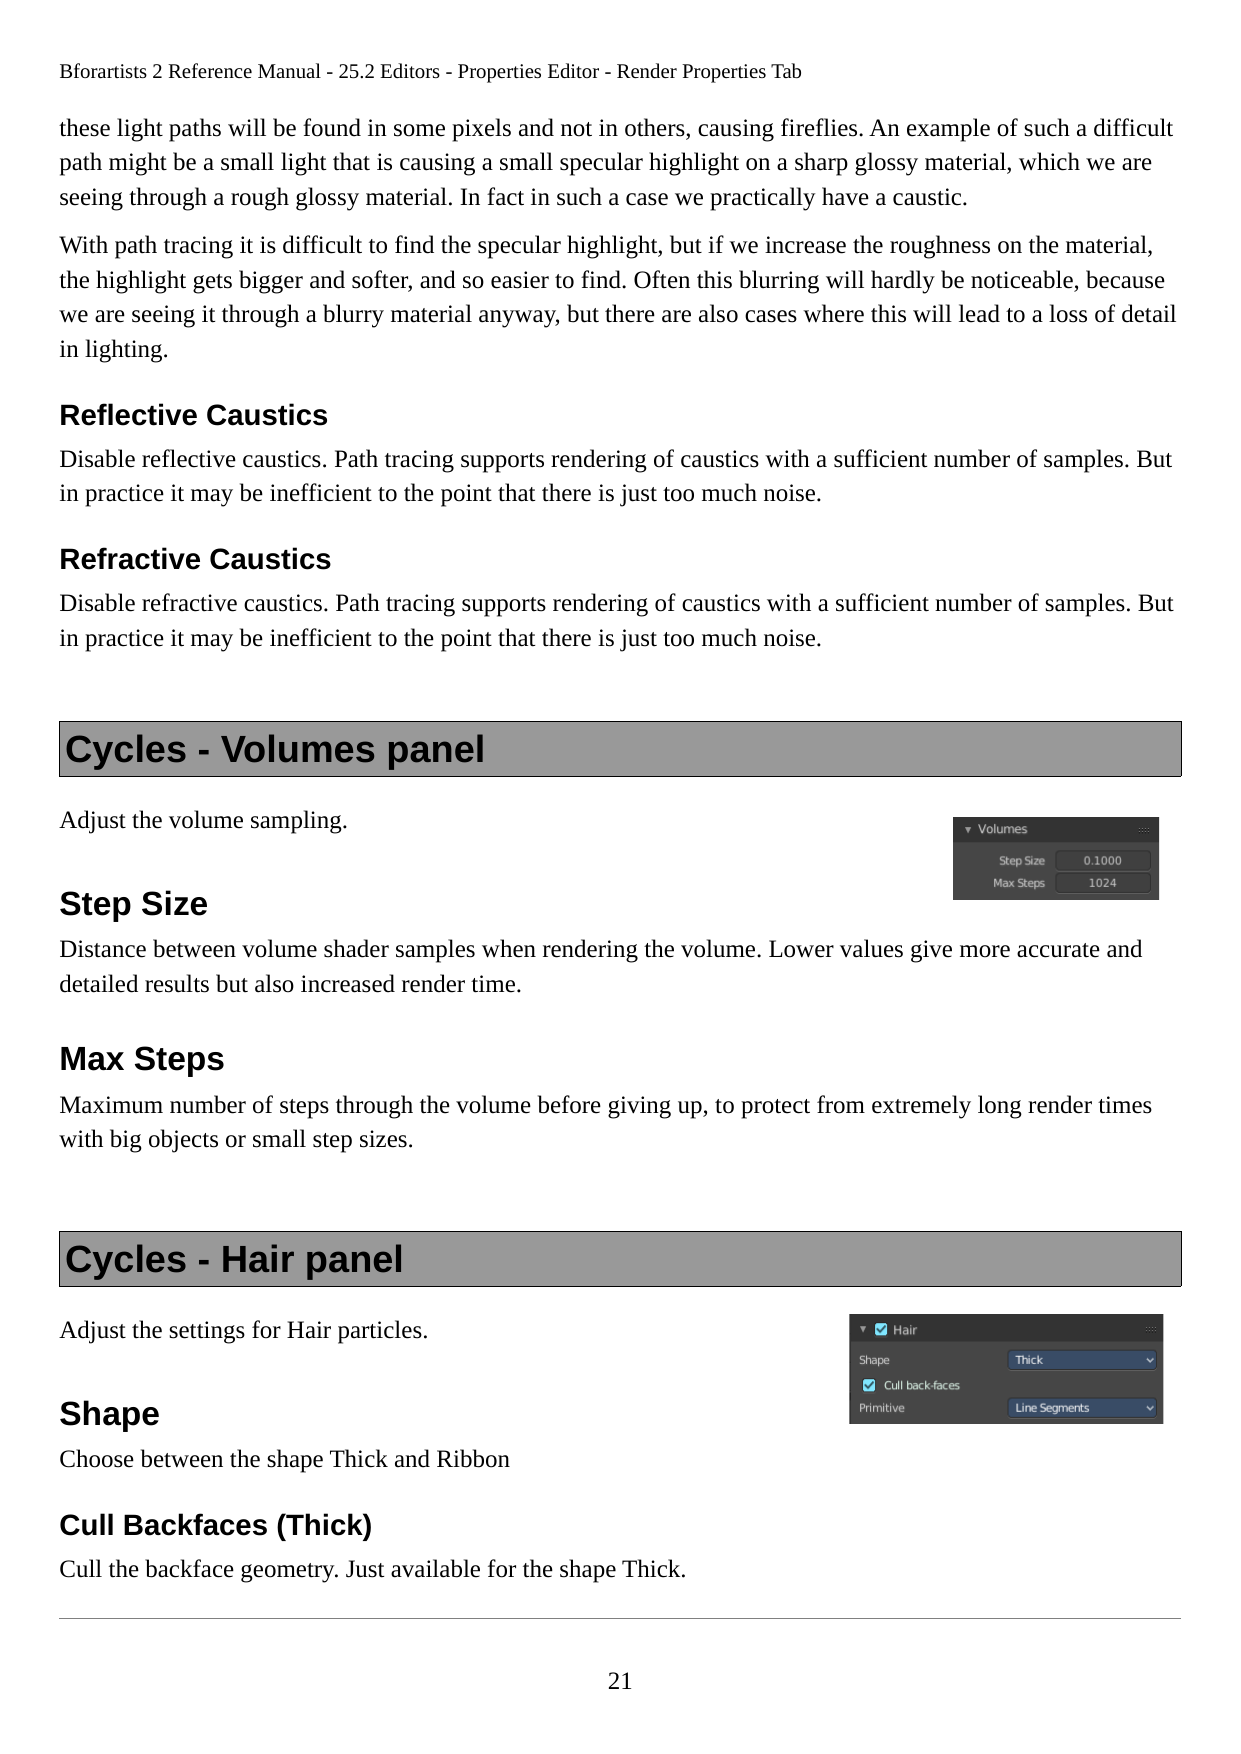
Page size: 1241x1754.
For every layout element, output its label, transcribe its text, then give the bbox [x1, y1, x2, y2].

table_header Cycles - Hair panel [60, 1232, 1181, 1286]
text With path tracing it is difficult to find the specular highlight, but if we increase the roughness on the material, the highlight gets bigger and softer, and so easier to find. Often this blurring will hardly be noticeable, because we are seeing it through a blurry material anyway, but there are also cases where this will lead to a loss of detail in lighting. [59, 231, 1181, 363]
picture [849, 1314, 1164, 1424]
text Adjust the settings for Hair particles. [59, 1315, 849, 1344]
text Adjust the volume sampling. [59, 805, 1181, 834]
subtitle Shape [59, 1393, 1181, 1432]
subtitle Refractive Caustics [59, 542, 1181, 576]
subtitle Step Size [59, 883, 1181, 922]
picture [953, 817, 1160, 900]
text Distance between volume shader samples when rendering the volume. Lower values give more accurate and detailed results but also increased render time. [59, 934, 1181, 998]
table_header Cycles - Volumes panel [60, 722, 1181, 776]
text these light paths will be found in some pixels and not in others, causing fireflies. An example of such a difficult path might be a small light that is causing a small specular highlight on a sharp glossy material, which we are seeing through a rough glossy material. In fact in such a case we practically have a caustic. [59, 113, 1181, 210]
text Disable refractive caustics. Path tracing supports rendering of caustics with a sufficient number of samples. But in practice it may be inefficient to the point that there is just too much noise. [59, 588, 1181, 652]
subtitle Reflective Caustics [59, 398, 1181, 431]
text Choose between the shape Thick and Ribbon [59, 1444, 1181, 1473]
subtitle Max Steps [59, 1039, 1181, 1077]
subtitle Cull Backfaces (Thick) [59, 1508, 1181, 1542]
text Maximum number of steps through the volume before giving up, to protect from extremely long render times with big objects or small step sizes. [59, 1090, 1181, 1153]
text Cull the backface geometry. Just available for the shape Thick. [59, 1554, 1181, 1583]
text Disable reflective caustics. Path tracing supports rendering of caustics with a sufficient number of samples. But in practice it may be inefficient to the point that there is just too much noise. [59, 444, 1181, 507]
